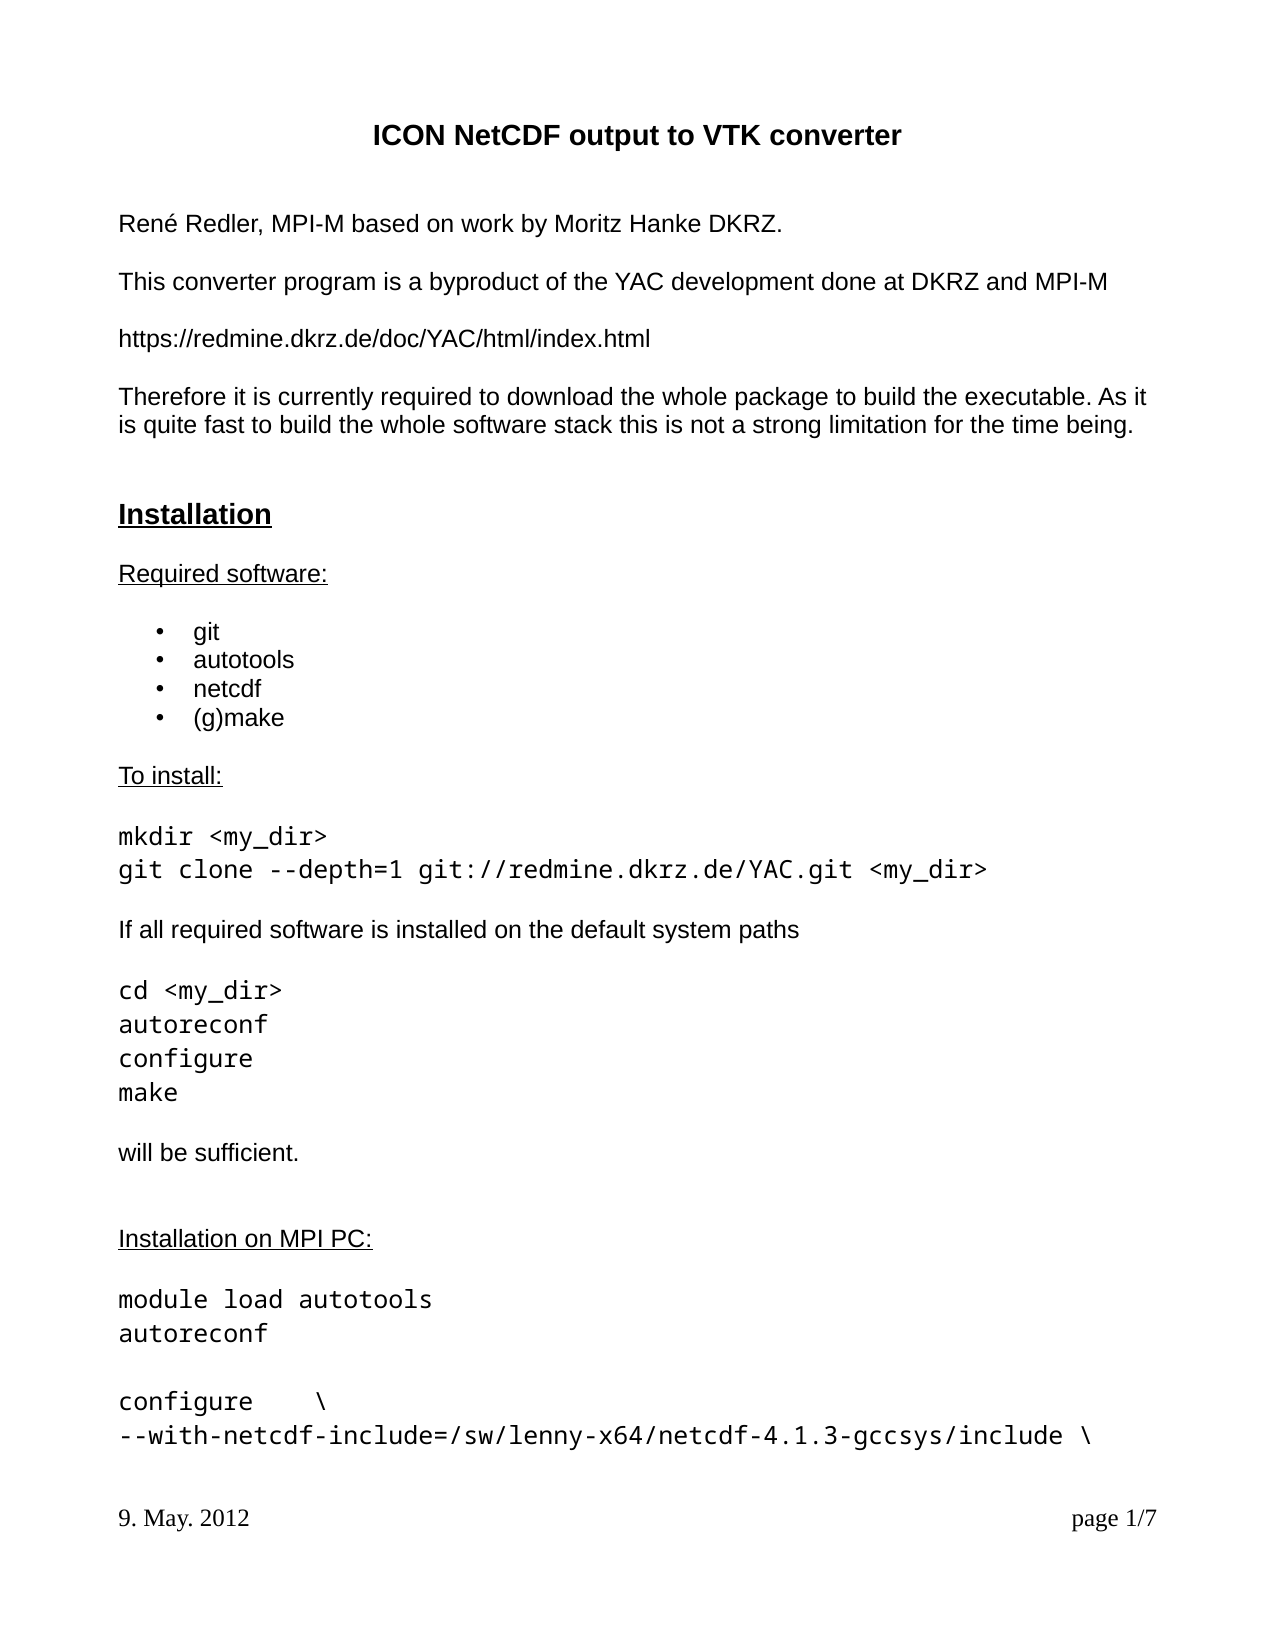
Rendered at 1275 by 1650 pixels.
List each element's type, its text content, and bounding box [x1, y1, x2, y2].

text Therefore it is currently required to download the whole package to build the executable. As it is quite fast to build the whole software stack this is not a strong limitation for the time being. [118, 382, 1157, 439]
text autoreconf [118, 1315, 1157, 1349]
text To install: [118, 761, 1157, 789]
list autotools [156, 645, 1157, 674]
text mkdir <my_dir> [118, 818, 1157, 852]
text Required software: [118, 559, 1157, 588]
list (g)make [156, 703, 1157, 732]
text Installation on MPI PC: [118, 1224, 1157, 1252]
text If all required software is installed on the default system paths [118, 915, 1157, 944]
text https://redmine.dkrz.de/doc/YAC/html/index.html [118, 324, 1157, 353]
text ICON NetCDF output to VTK converter [118, 118, 1157, 152]
text will be sufficient. [118, 1137, 1157, 1166]
text make [118, 1075, 1157, 1109]
text René Redler, MPI-M based on work by Moritz Hanke DKRZ. [118, 209, 1157, 238]
list netcdf [156, 674, 1157, 703]
text configure [118, 1041, 1157, 1075]
text module load autotools [118, 1281, 1157, 1315]
list git [156, 616, 1157, 645]
text git clone --depth=1 git://redmine.dkrz.de/YAC.git <my_dir> [118, 852, 1157, 886]
text configure \ [118, 1383, 1157, 1417]
text autoreconf [118, 1007, 1157, 1041]
text cd <my_dir> [118, 972, 1157, 1007]
text --with-netcdf-include=/sw/lenny-x64/netcdf-4.1.3-gccsys/include \ [118, 1417, 1157, 1452]
text Installation [118, 497, 1157, 530]
text This converter program is a byproduct of the YAC development done at DKRZ and MPI-M [118, 267, 1157, 295]
